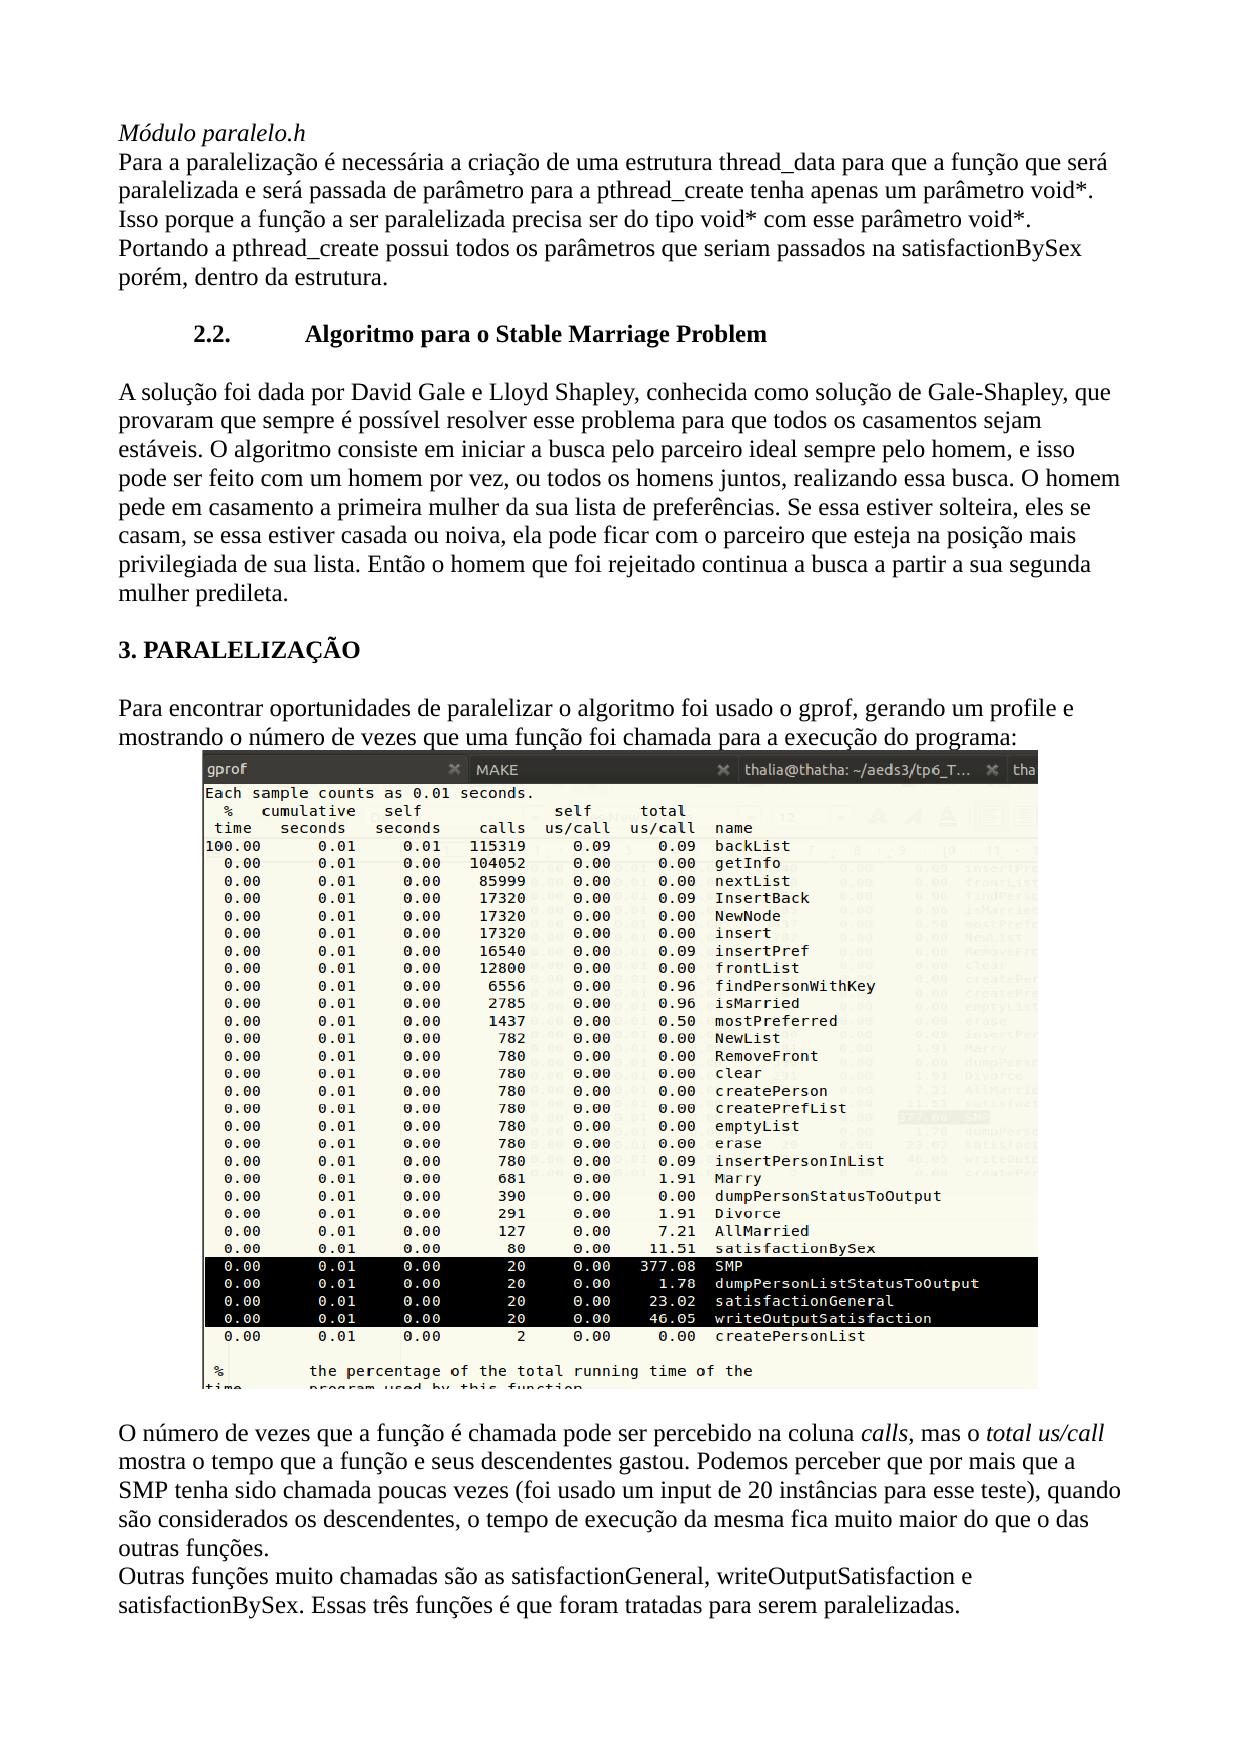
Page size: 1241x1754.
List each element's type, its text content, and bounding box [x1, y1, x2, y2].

text pede em casamento a primeira mulher da sua lista de preferências. Se essa estiver solteira, eles se [118, 492, 1122, 521]
text Para encontrar oportunidades de paralelizar o algoritmo foi usado o gprof, gerando um profile e mostrando o número de vezes que uma função foi chamada para a execução do programa: [118, 693, 1122, 751]
text estáveis. O algoritmo consiste em iniciar a busca pelo parceiro ideal sempre pelo homem, e isso [118, 434, 1122, 463]
text Para a paralelização é necessária a criação de uma estrutura thread_data para que a função que será paralelizada e será passada de parâmetro para a pthread_create tenha apenas um parâmetro void*. Isso porque a função a ser paralelizada precisa ser do tipo void* com esse parâmetro void*. Portando a pthread_create possui todos os parâmetros que seriam passados na satisfactionBySex porém, dentro da estrutura. [118, 147, 1122, 291]
text O número de vezes que a função é chamada pode ser percebido na coluna calls, mas o total us/call mostra o tempo que a função e seus descendentes gastou. Podemos perceber que por mais que a SMP tenha sido chamada poucas vezes (foi usado um input de 20 instâncias para esse teste), quando são considerados os descendentes, o tempo de execução da mesma fica muito maior do que o das outras funções. [118, 1418, 1122, 1561]
text pode ser feito com um homem por vez, ou todos os homens juntos, realizando essa busca. O homem [118, 463, 1122, 492]
text 3. PARALELIZAÇÃO [118, 636, 1122, 664]
text A solução foi dada por David Gale e Lloyd Shapley, conhecida como solução de Gale-Shapley, que [118, 377, 1122, 406]
text provaram que sempre é possível resolver esse problema para que todos os casamentos sejam [118, 406, 1122, 434]
list Algoritmo para o Stable Marriage Problem [193, 319, 1122, 348]
text casam, se essa estiver casada ou noiva, ela pode ficar com o parceiro que esteja na posição mais privilegiada de sua lista. Então o homem que foi rejeitado continua a busca a partir a sua segunda mulher predileta. [118, 521, 1122, 607]
text Outras funções muito chamadas são as satisfactionGeneral, writeOutputSatisfaction e satisfactionBySex. Essas três funções é que foram tratadas para serem paralelizadas. [118, 1561, 1122, 1619]
picture [202, 750, 1038, 1389]
text Módulo paralelo.h [118, 118, 1122, 147]
